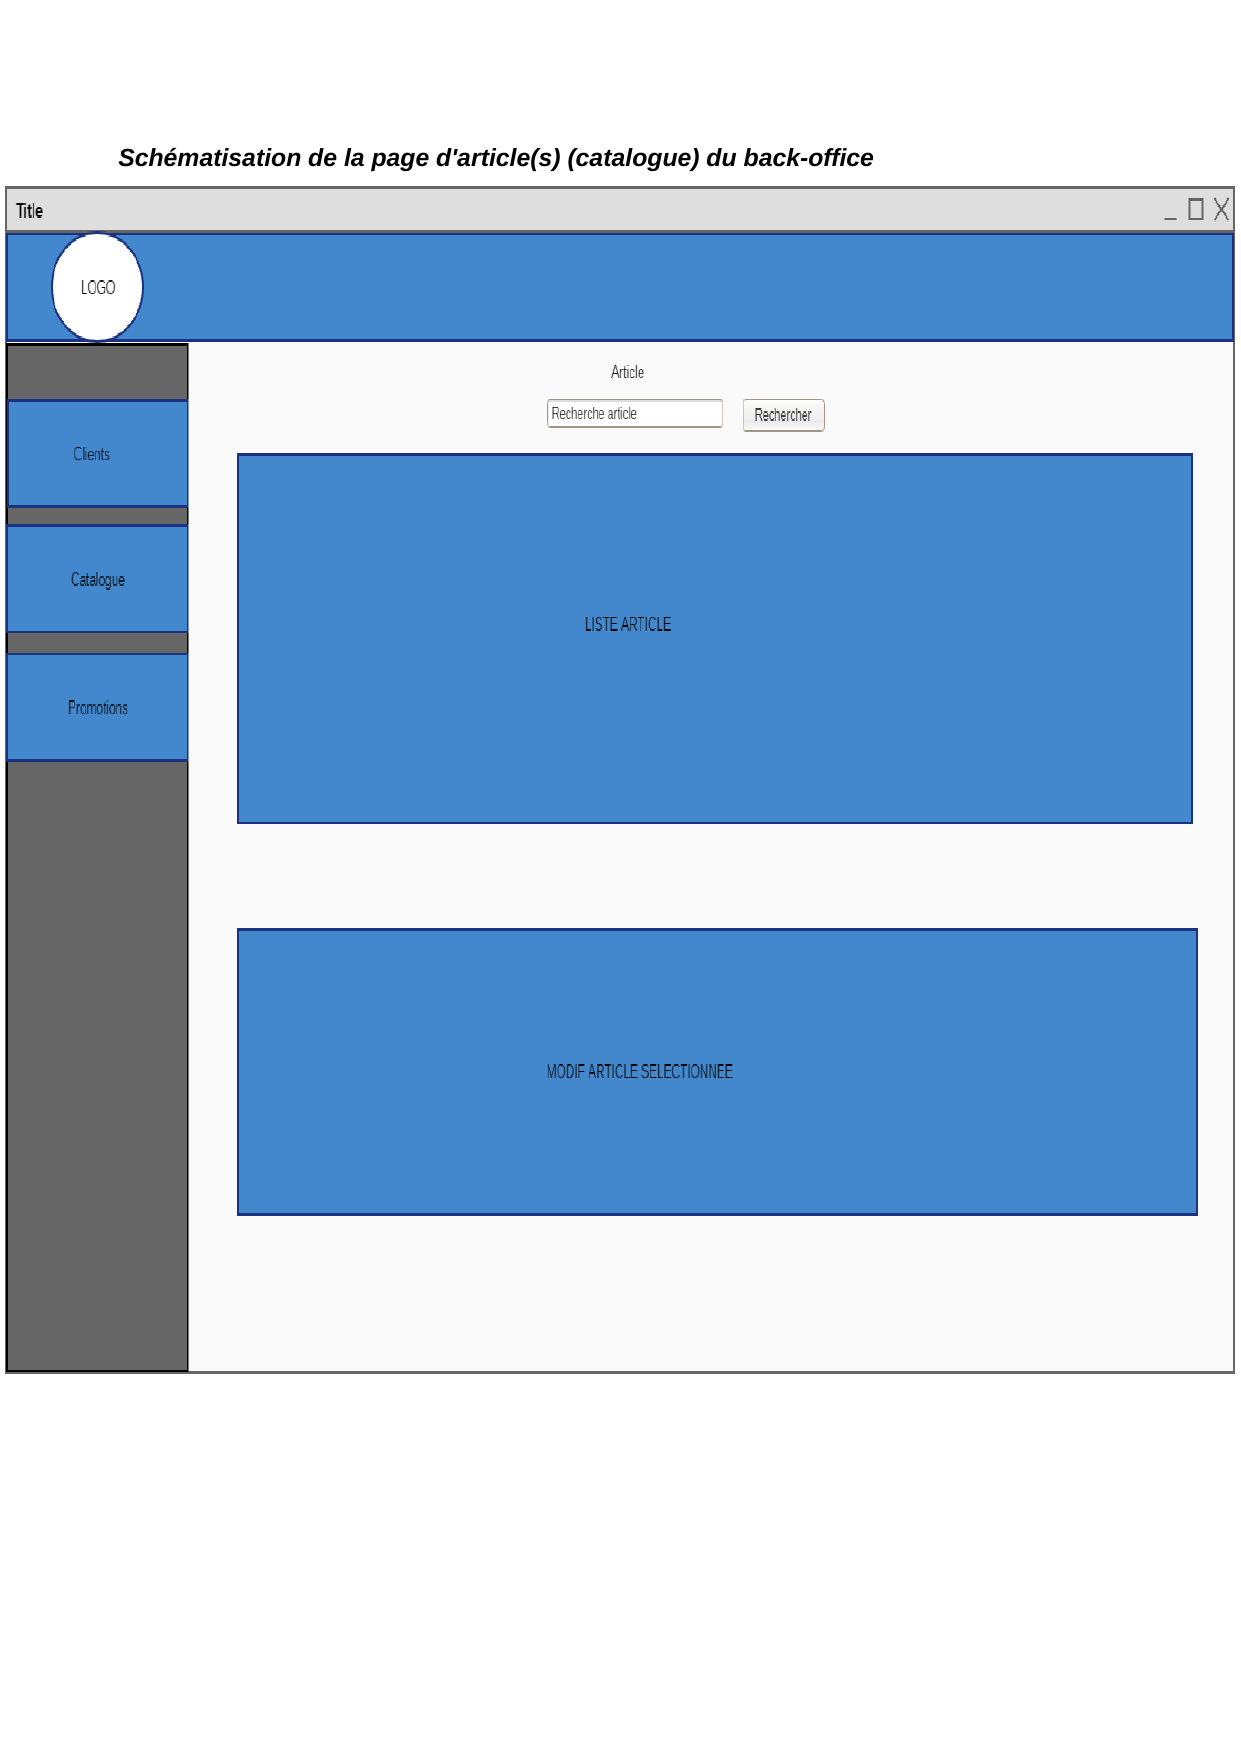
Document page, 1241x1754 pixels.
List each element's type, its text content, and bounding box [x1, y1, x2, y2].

subtitle Schématisation de la page d'article(s) (catalogue) du back-office [118, 143, 1122, 172]
picture [3, 184, 1237, 1377]
